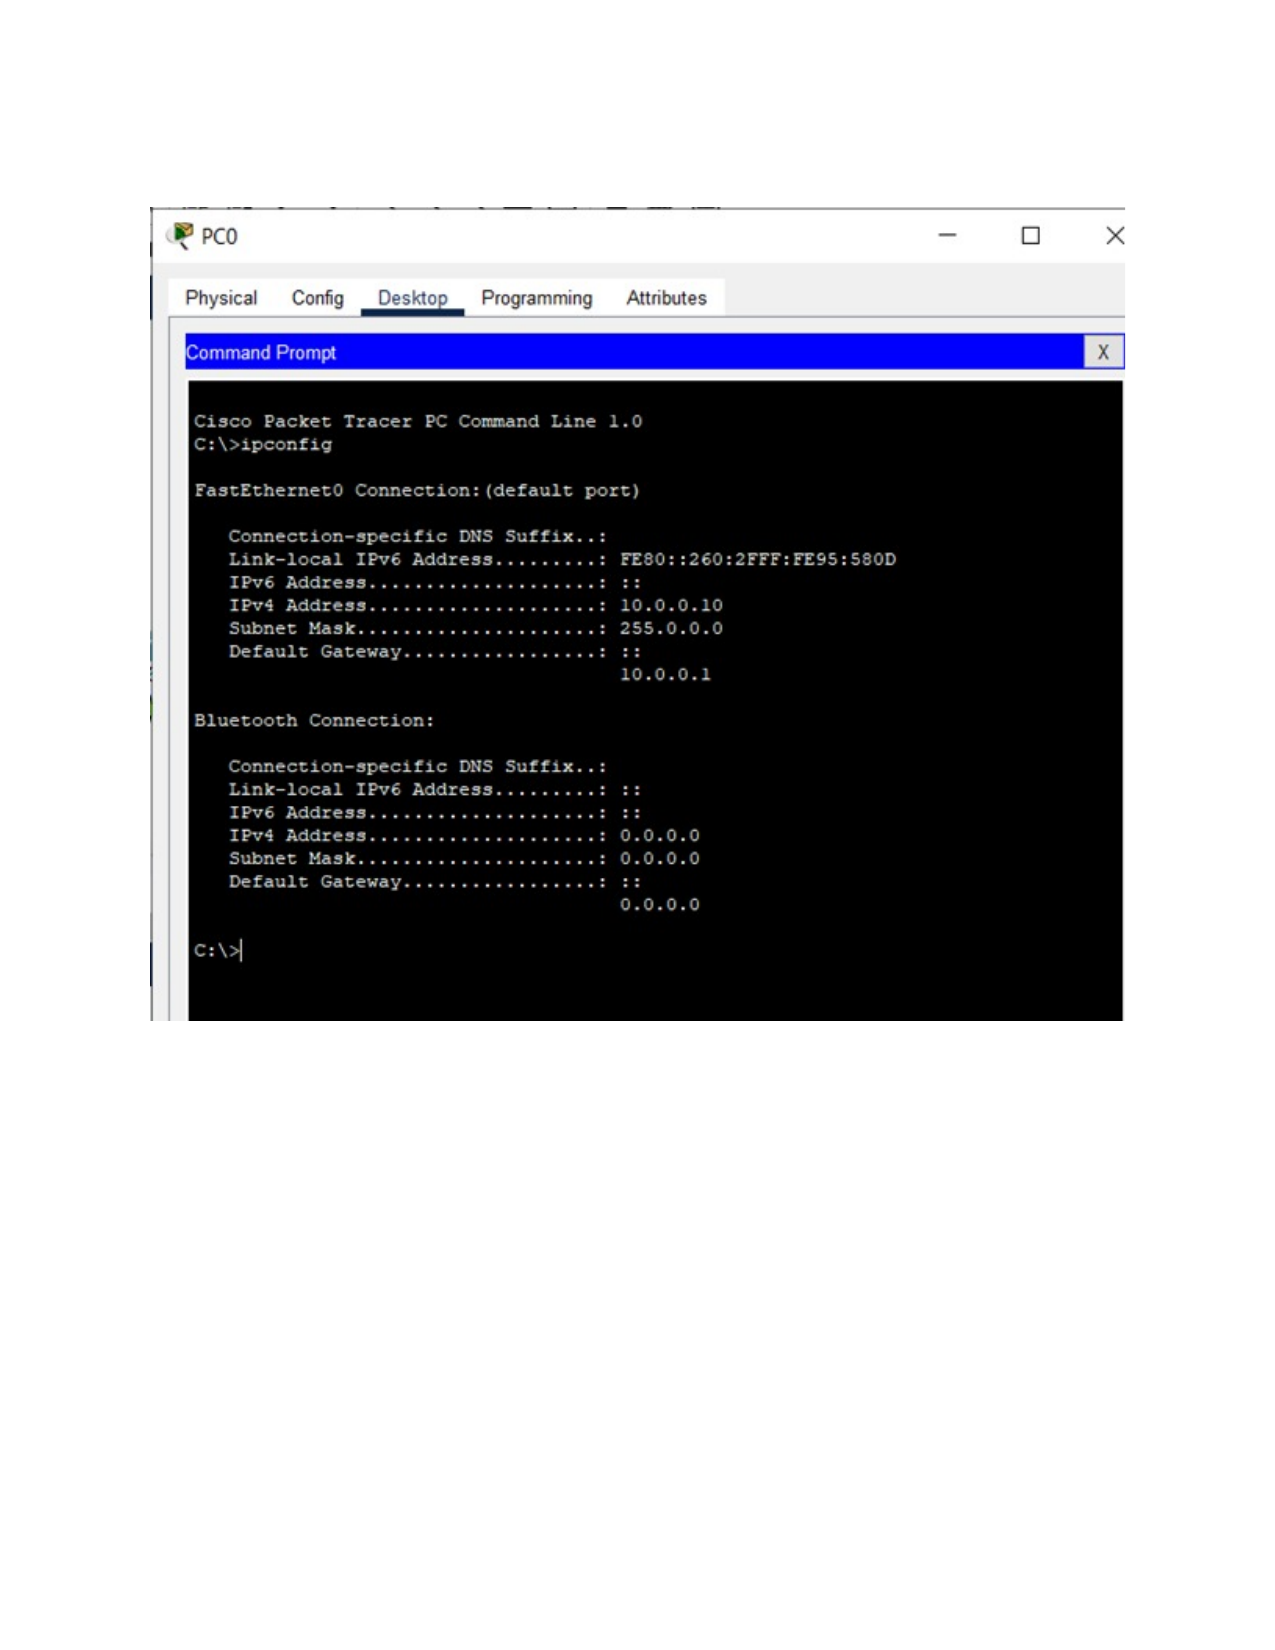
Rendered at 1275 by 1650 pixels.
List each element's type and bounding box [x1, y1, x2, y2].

picture [150, 207, 1125, 1021]
